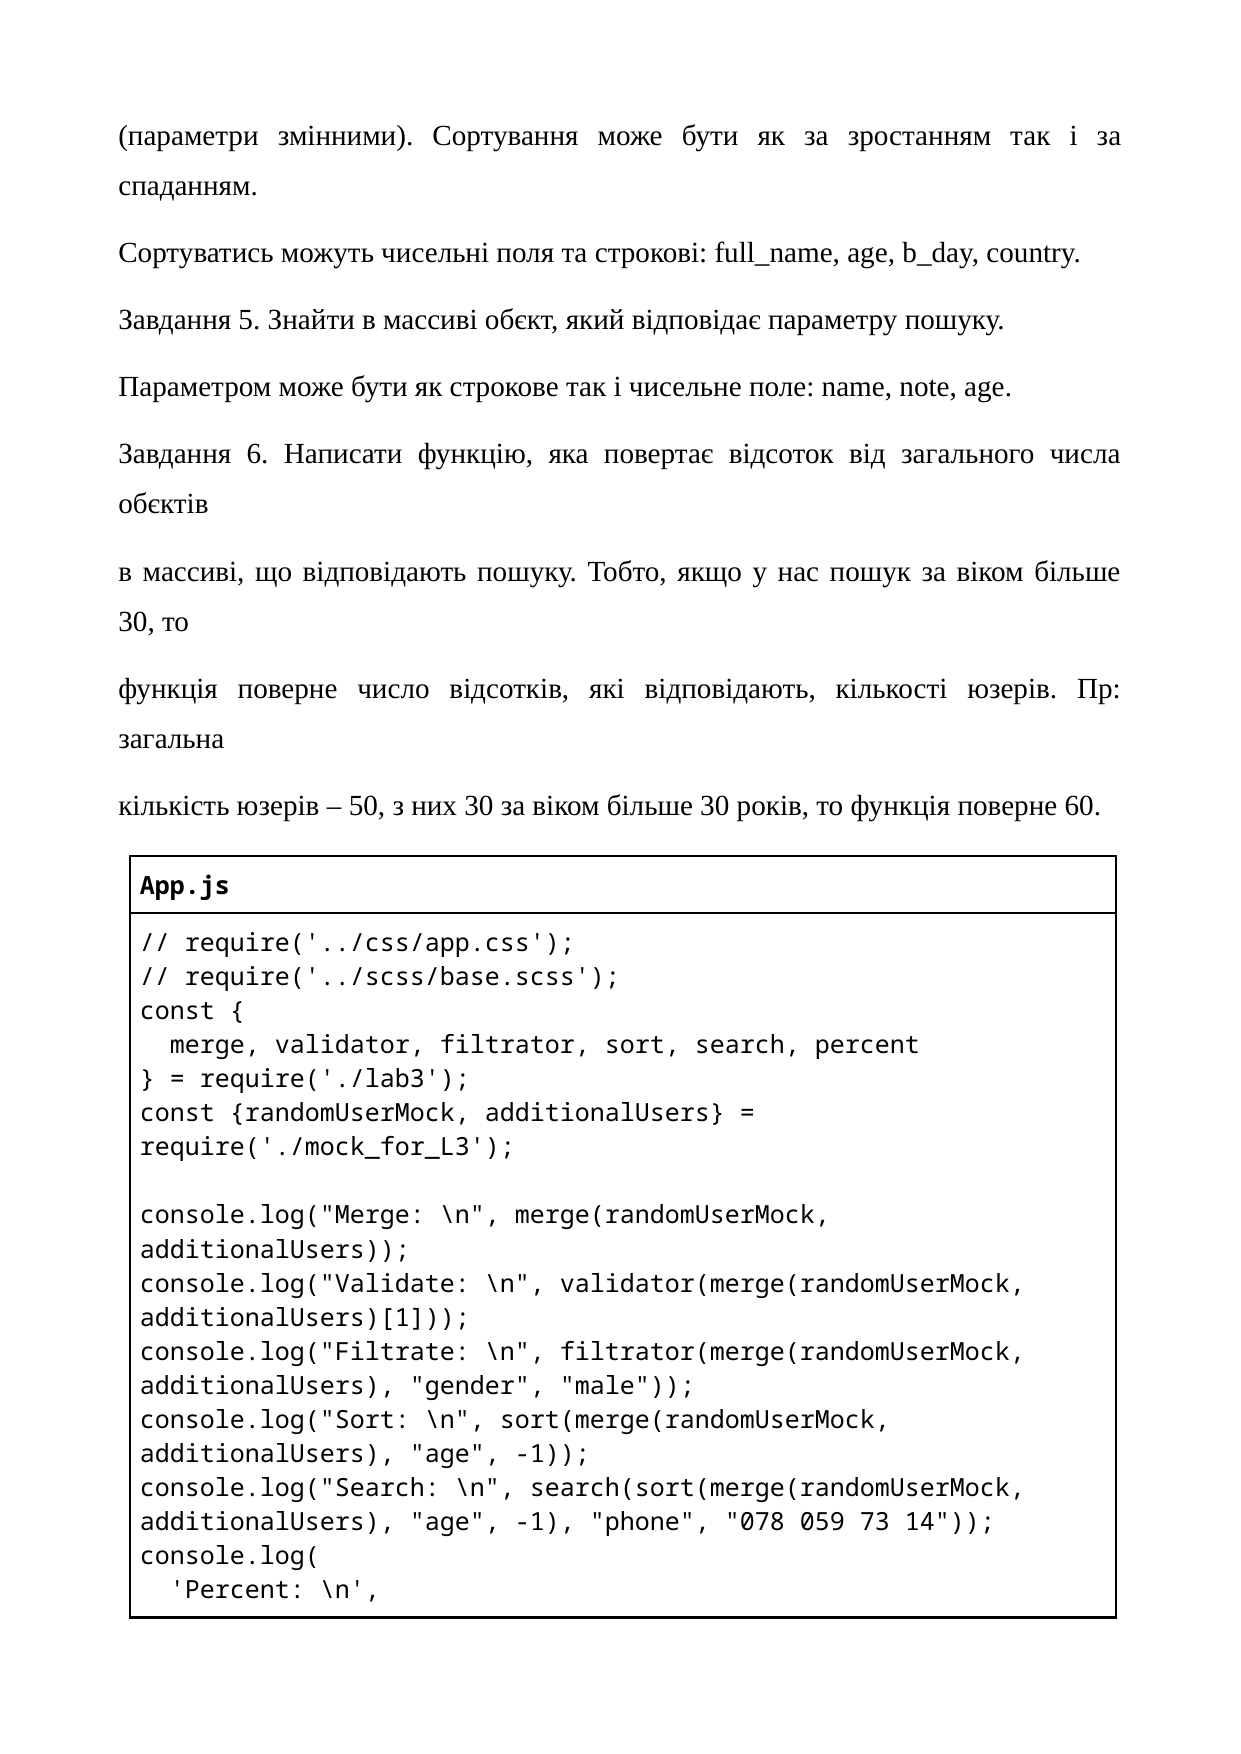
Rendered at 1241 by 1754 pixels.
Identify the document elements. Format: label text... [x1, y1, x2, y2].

text функція поверне число відсотків, які відповідають, кількості юзерів. Пр: загальна [118, 671, 1122, 755]
text Завдання 6. Написати функцію, яка повертає відсоток від загального числа обєктів [118, 436, 1122, 520]
text Сортуватись можуть чисельні поля та строкові: full_name, age, b_day, country. [118, 235, 1122, 269]
text кількість юзерів – 50, з них 30 за віком більше 30 років, то функція поверне 60. [118, 788, 1122, 822]
text Параметром може бути як строкове так і чисельне поле: name, note, age. [118, 369, 1122, 403]
text (параметри змінними). Сортування може бути як за зростанням так і за спаданням. [118, 118, 1122, 202]
table_header App.js [131, 857, 1115, 912]
text в массиві, що відповідають пошуку. Тобто, якщо у нас пошук за віком більше 30, то [118, 554, 1122, 637]
text Завдання 5. Знайти в массиві обєкт, який відповідає параметру пошуку. [118, 302, 1122, 336]
table_cell // require('../css/app.css'); // require('../scss/base.scss'); const { merge, validator, filtrator, sort, search, percent } = require('./lab3'); const {randomUserMock, additionalUsers} = require('./mock_for_L3'); console.log("Merge: \n", merge(randomUserMock, additionalUsers)); console.log("Validate: \n", validator(merge(randomUserMock, additionalUsers)[1])); console.log("Filtrate: \n", filtrator(merge(randomUserMock, additionalUsers), "gender", "male")); console.log("Sort: \n", sort(merge(randomUserMock, additionalUsers), "age", -1)); console.log("Search: \n", search(sort(merge(randomUserMock, additionalUsers), "age", -1), "phone", "078 059 73 14")); console.log( 'Percent: \n', [131, 914, 1115, 1616]
